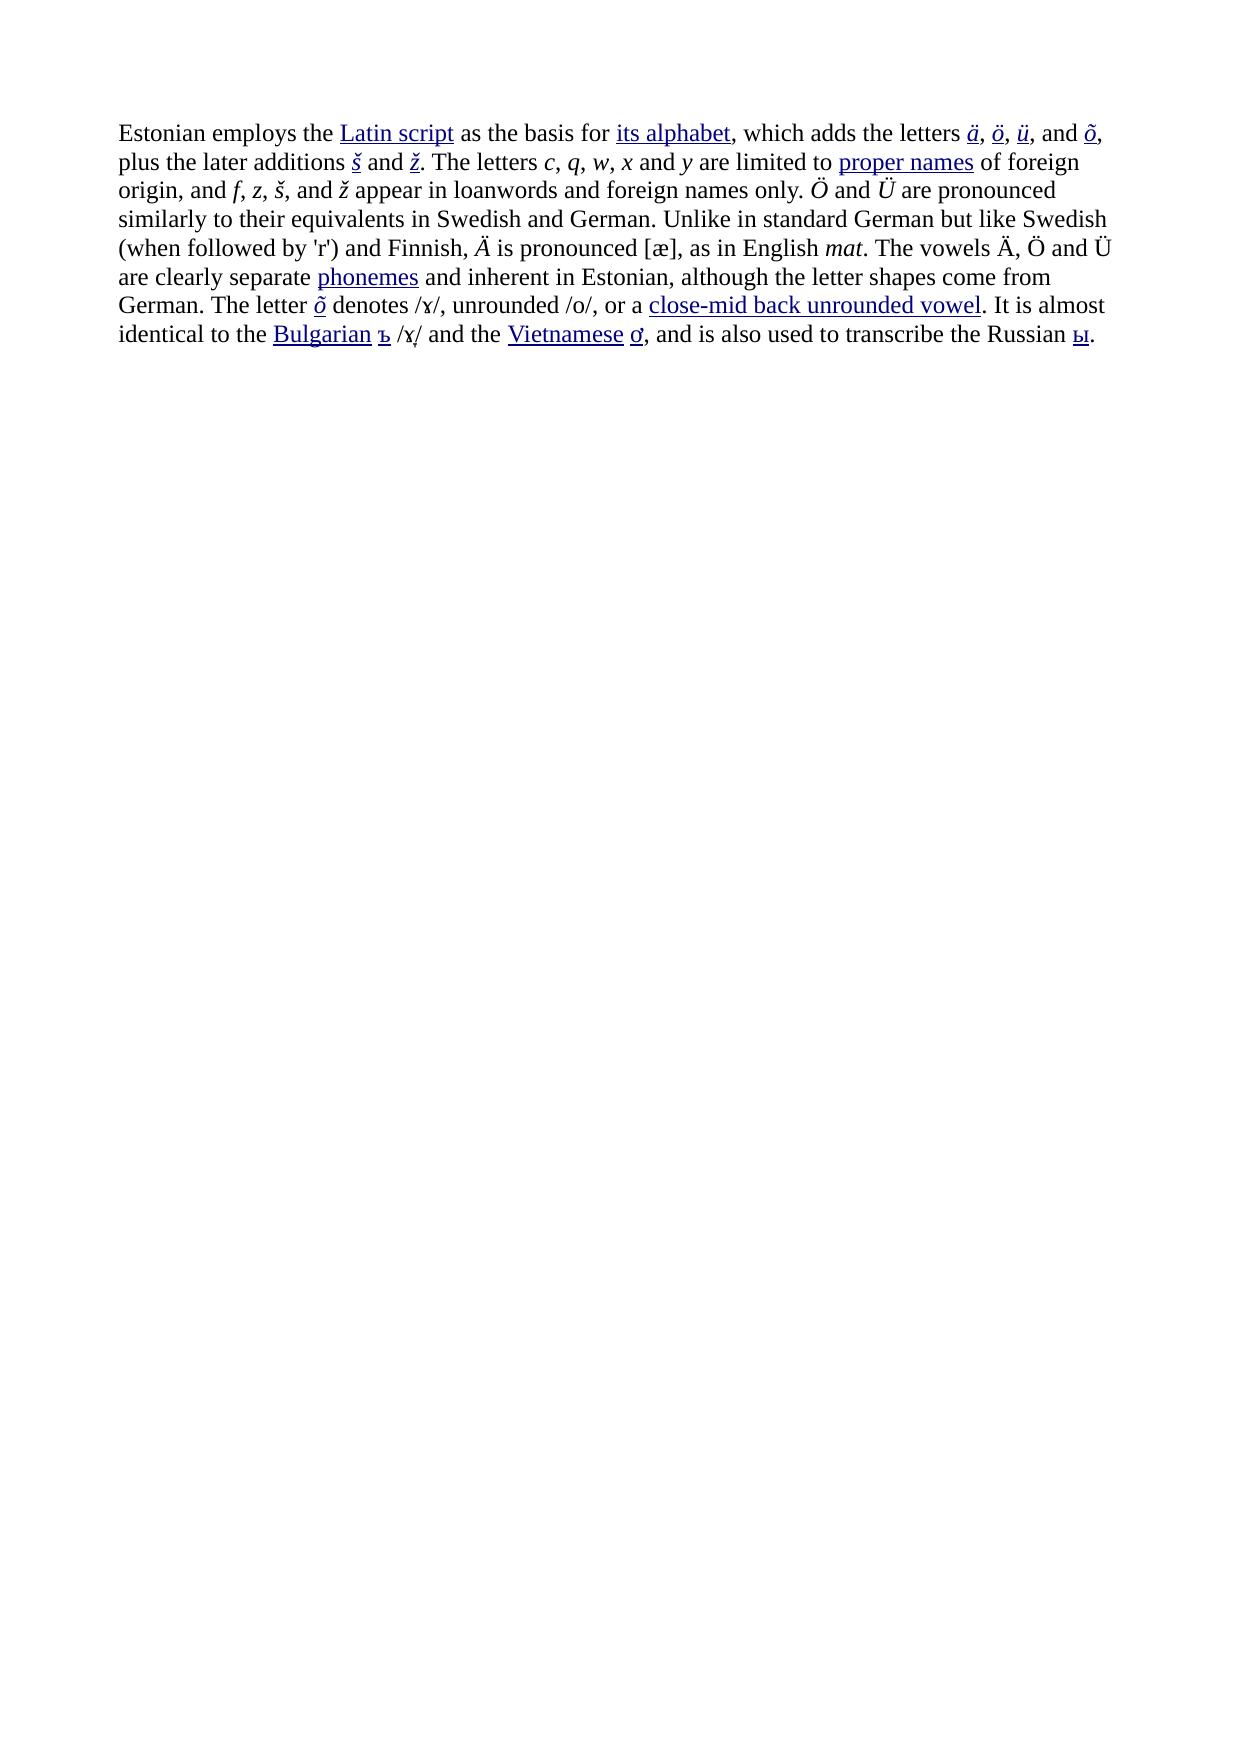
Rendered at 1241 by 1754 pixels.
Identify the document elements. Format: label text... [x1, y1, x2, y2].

text Estonian employs the Latin script as the basis for its alphabet, which adds the letters ä, ö, ü, and õ, plus the later additions š and ž. The letters c, q, w, x and y are limited to proper names of foreign origin, and f, z, š, and ž appear in loanwords and foreign names only. Ö and Ü are pronounced similarly to their equivalents in Swedish and German. Unlike in standard German but like Swedish (when followed by 'r') and Finnish, Ä is pronounced [æ], as in English mat. The vowels Ä, Ö and Ü are clearly separate phonemes and inherent in Estonian, although the letter shapes come from German. The letter õ denotes /ɤ/, unrounded /o/, or a close-mid back unrounded vowel. It is almost identical to the Bulgarian ъ /ɤ̞/ and the Vietnamese ơ, and is also used to transcribe the Russian ы. [118, 118, 1122, 348]
